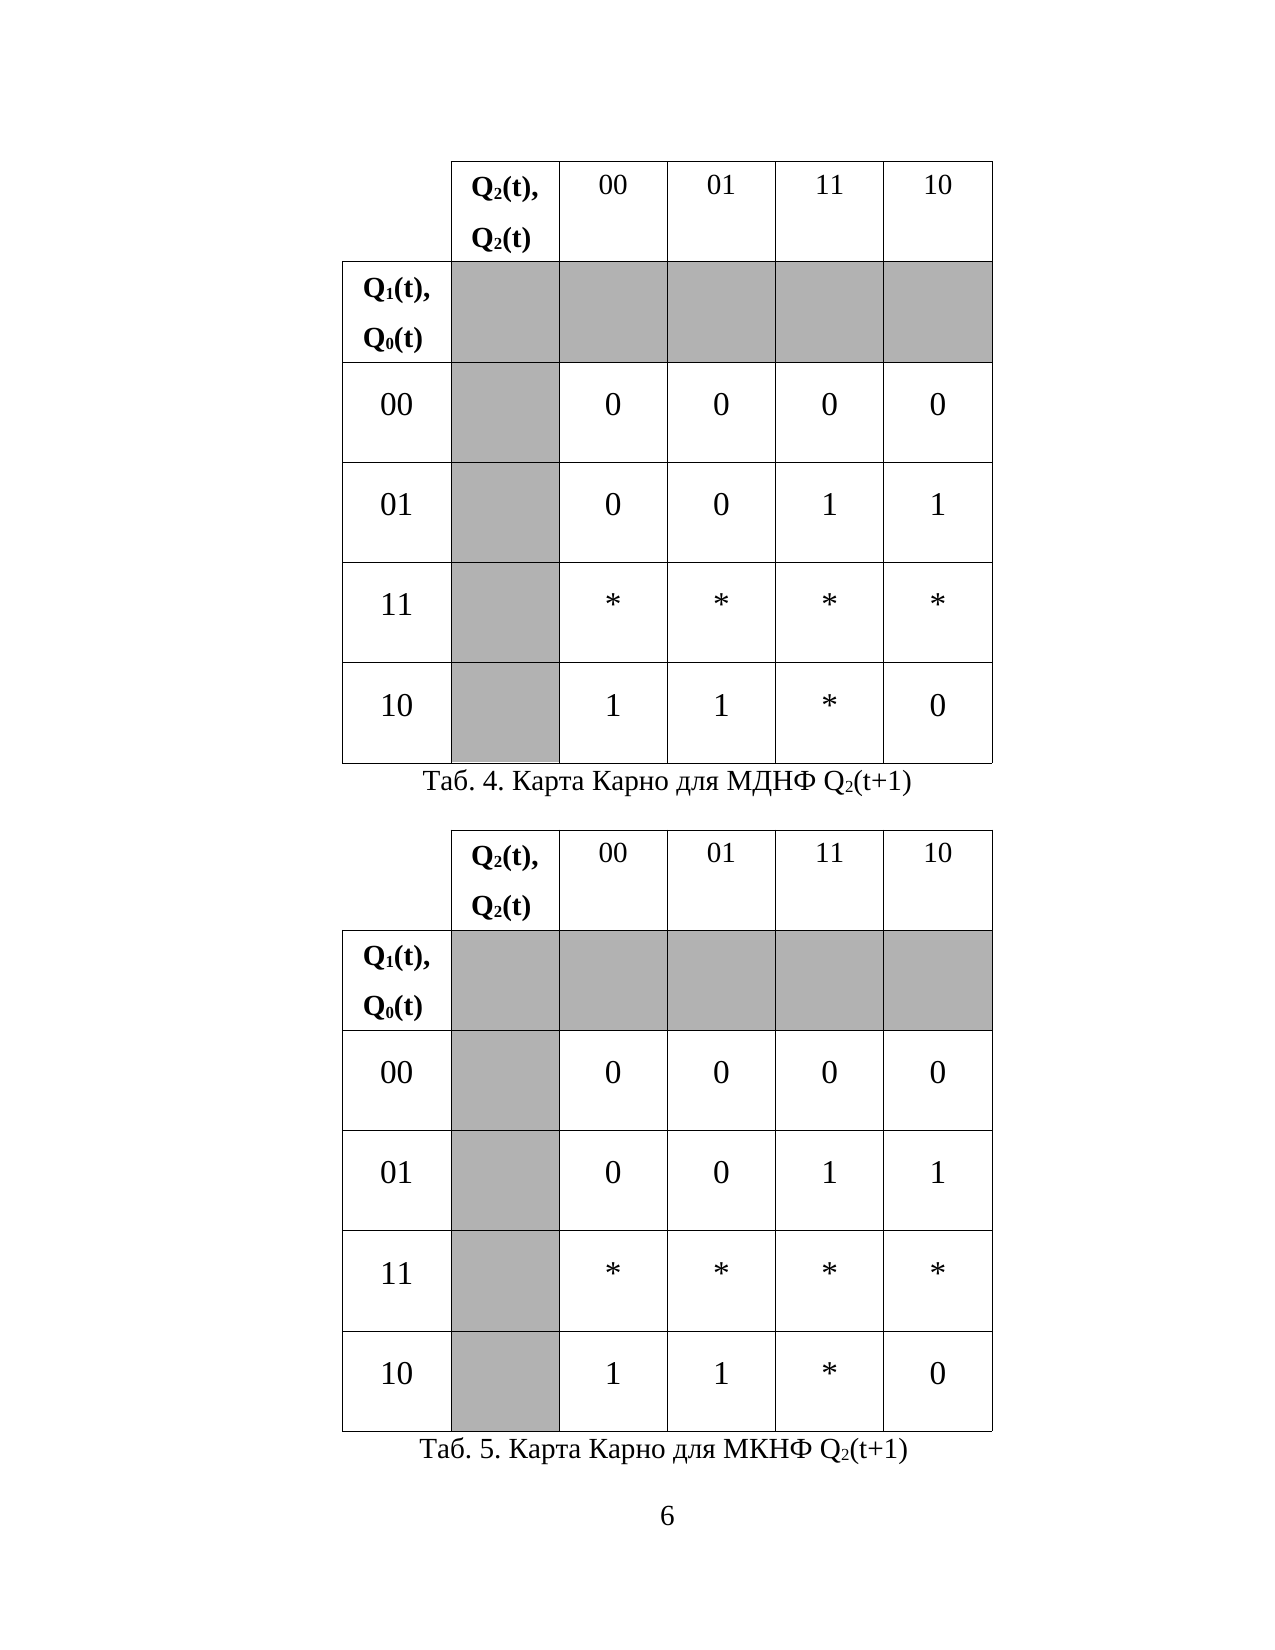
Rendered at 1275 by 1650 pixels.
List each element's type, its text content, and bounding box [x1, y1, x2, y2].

table_cell * [776, 1231, 883, 1331]
table_cell 1 [668, 1332, 775, 1431]
table_header 00 [560, 162, 667, 261]
table_cell [560, 262, 667, 362]
table_cell 0 [776, 363, 883, 462]
table_header 11 [776, 831, 883, 930]
table_cell [668, 931, 775, 1030]
table_cell [884, 262, 992, 362]
table_cell 0 [668, 1131, 775, 1230]
table_cell * [776, 663, 883, 762]
table_header 11 [776, 162, 883, 261]
table_cell 01 [343, 463, 451, 562]
table_cell [452, 1332, 559, 1431]
text Таб. 4. Карта Карно для МДНФ Q2(t+1) [148, 763, 1186, 796]
table_cell 1 [884, 1131, 992, 1230]
table_cell Q1(t), Q0(t) [343, 931, 451, 1030]
table_cell [452, 262, 559, 362]
table_cell [452, 1131, 559, 1230]
table_cell [884, 931, 992, 1030]
table_cell 1 [560, 1332, 667, 1431]
table_cell 10 [343, 1332, 451, 1431]
table_cell 11 [343, 1231, 451, 1331]
table_cell * [668, 563, 775, 662]
table_cell 00 [343, 363, 451, 462]
table_cell * [560, 1231, 667, 1331]
table_header 01 [668, 162, 775, 261]
table_cell [776, 262, 883, 362]
table_cell 0 [884, 663, 992, 762]
table_header Q2(t), Q2(t) [452, 162, 559, 261]
table_cell 0 [560, 463, 667, 562]
table_cell * [776, 563, 883, 662]
table_cell * [884, 1231, 992, 1331]
table_cell * [668, 1231, 775, 1331]
table_cell 1 [776, 463, 883, 562]
table_cell Q1(t), Q0(t) [343, 262, 451, 362]
table_cell 10 [343, 663, 451, 762]
table_cell [452, 663, 559, 762]
table_header [342, 830, 451, 930]
table_cell 1 [668, 663, 775, 762]
table_header [342, 161, 451, 261]
table_cell 0 [776, 1031, 883, 1130]
table_cell * [776, 1332, 883, 1431]
table_cell [452, 931, 559, 1030]
table_cell 00 [343, 1031, 451, 1130]
table_cell 0 [884, 1031, 992, 1130]
table_cell [560, 931, 667, 1030]
table_cell 1 [884, 463, 992, 562]
table_cell 0 [884, 363, 992, 462]
table_cell 0 [560, 363, 667, 462]
table_cell * [884, 563, 992, 662]
table_cell 1 [560, 663, 667, 762]
table_header 10 [884, 162, 992, 261]
text Таб. 5. Карта Карно для МКНФ Q2(t+1) [148, 1431, 1186, 1464]
table_cell 0 [668, 1031, 775, 1130]
table_cell 0 [560, 1031, 667, 1130]
table_cell [452, 363, 559, 462]
table_cell 0 [668, 463, 775, 562]
table_cell [452, 463, 559, 562]
table_cell [452, 1231, 559, 1331]
table_cell 0 [668, 363, 775, 462]
table_cell [776, 931, 883, 1030]
table_cell * [560, 563, 667, 662]
table_header Q2(t), Q2(t) [452, 831, 559, 930]
table_header 00 [560, 831, 667, 930]
table_cell 11 [343, 563, 451, 662]
table_cell 0 [884, 1332, 992, 1431]
table_cell [668, 262, 775, 362]
table_cell 01 [343, 1131, 451, 1230]
table_header 01 [668, 831, 775, 930]
table_cell [452, 1031, 559, 1130]
table_cell [452, 563, 559, 662]
table_cell 1 [776, 1131, 883, 1230]
table_header 10 [884, 831, 992, 930]
table_cell 0 [560, 1131, 667, 1230]
